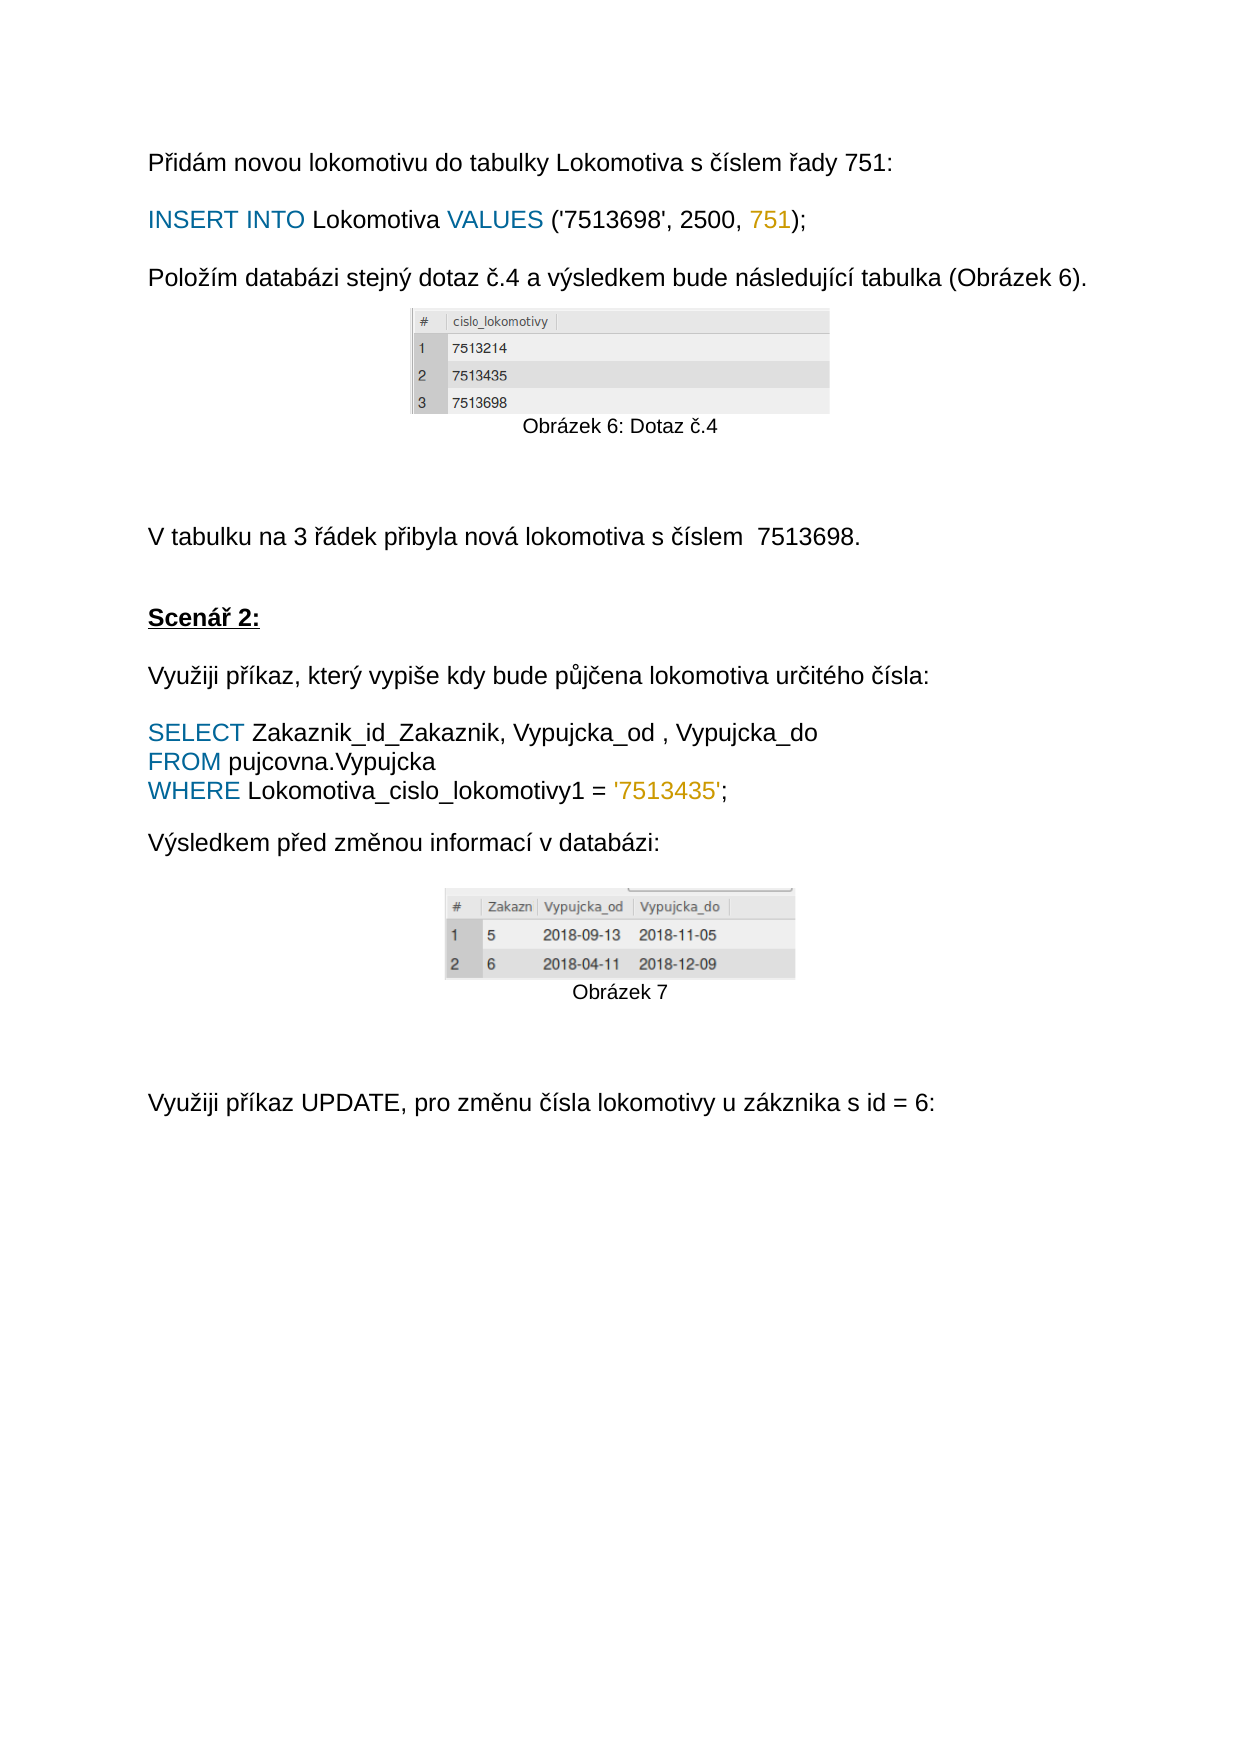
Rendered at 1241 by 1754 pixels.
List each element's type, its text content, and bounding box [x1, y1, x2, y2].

text V tabulku na 3 řádek přibyla nová lokomotiva s číslem 7513698. [148, 522, 1093, 550]
text FROM pujcovna.Vypujcka [148, 747, 1093, 776]
picture [410, 308, 673, 414]
picture [444, 888, 626, 980]
text Využiji příkaz UPDATE, pro změnu čísla lokomotivy u zákznika s id = 6: [148, 1088, 1093, 1116]
text WHERE Lokomotiva_cislo_lokomotivy1 = '7513435'; [148, 776, 1093, 804]
text Výsledkem před změnou informací v databázi: [148, 828, 1093, 857]
text Využiji příkaz, který vypiše kdy bude půjčena lokomotiva určitého čísla: [148, 661, 1093, 689]
text Obrázek 6: Dotaz č.4 [148, 291, 1093, 437]
text Položím databázi stejný dotaz č.4 a výsledkem bude následující tabulka (Obrázek 6). [148, 263, 1093, 291]
text Scenář 2: [148, 603, 1093, 632]
text SELECT Zakaznik_id_Zakaznik, Vypujcka_od , Vypujcka_do [148, 718, 1093, 747]
text Obrázek 7 [148, 886, 1093, 1003]
text INSERT INTO Lokomotiva VALUES ('7513698', 2500, 751); [148, 205, 1093, 234]
text Přidám novou lokomotivu do tabulky Lokomotiva s číslem řady 751: [148, 148, 1093, 176]
